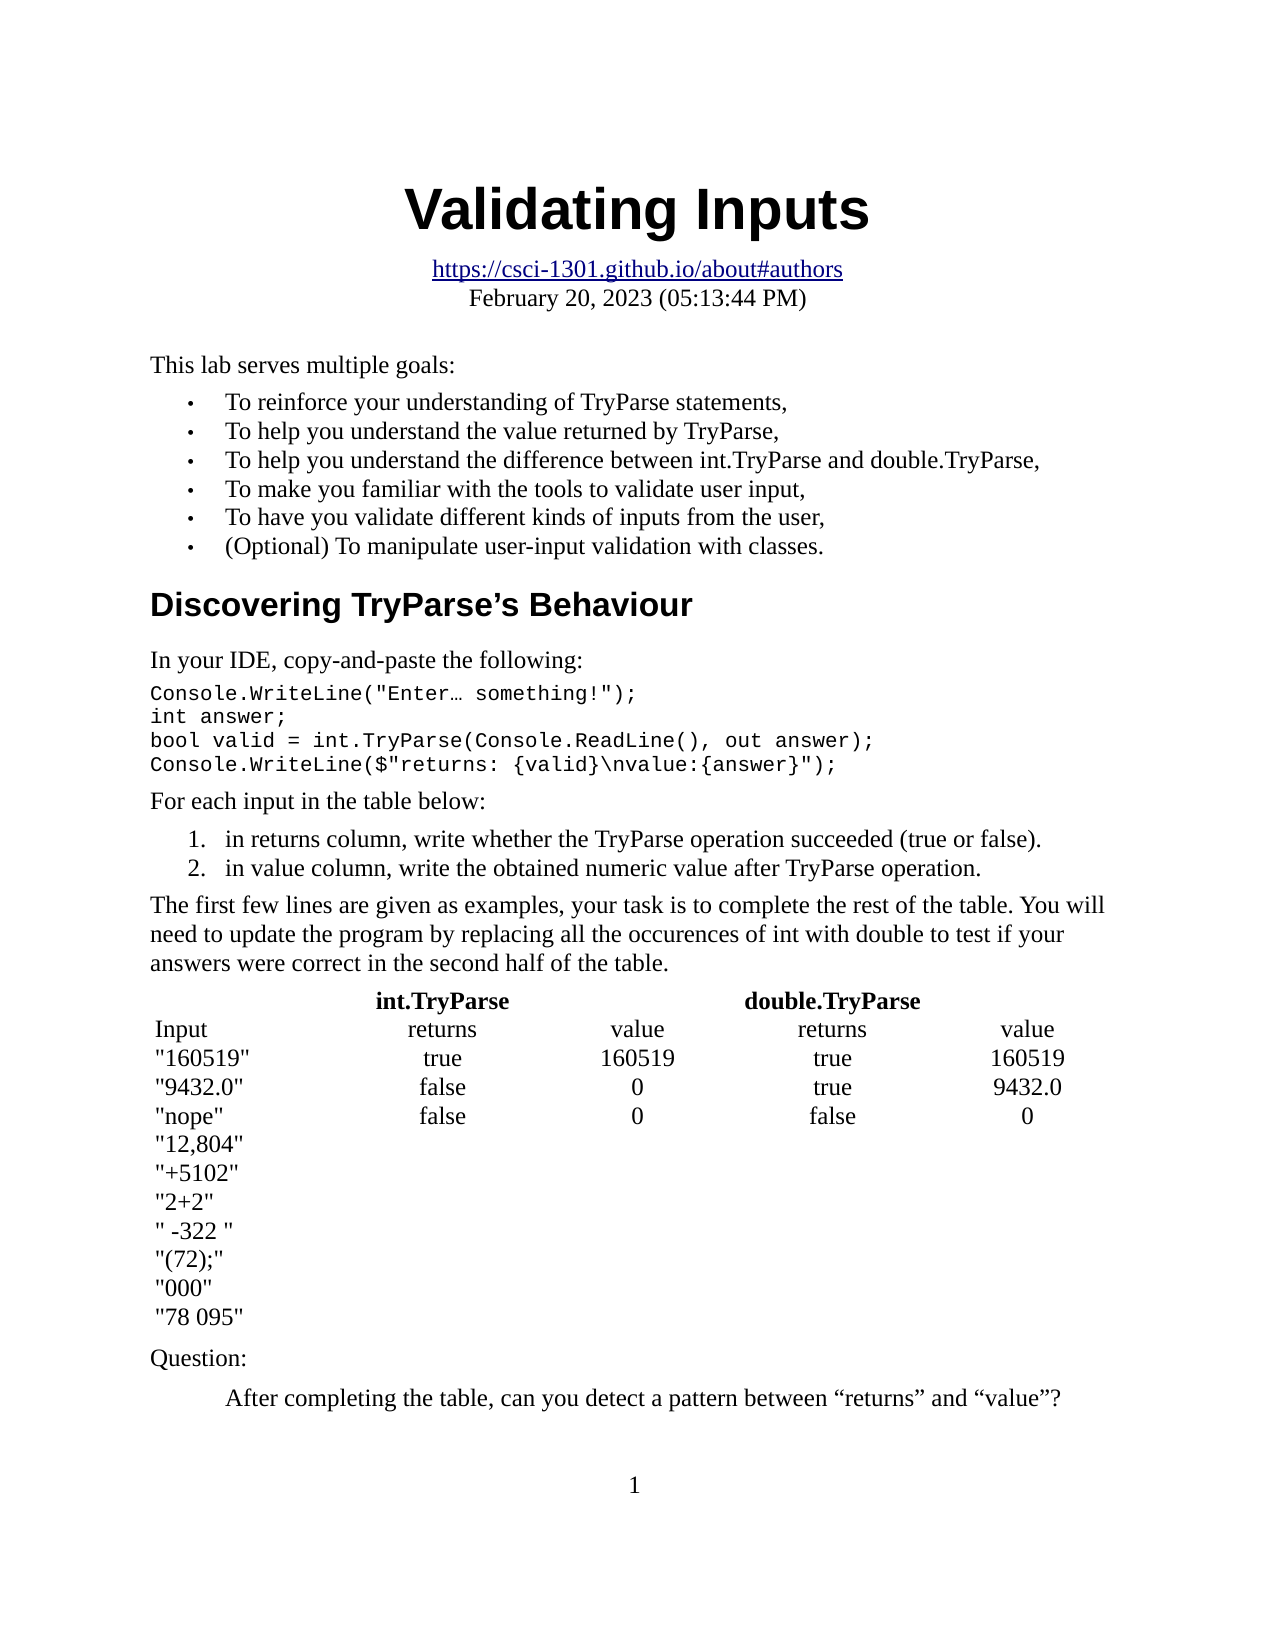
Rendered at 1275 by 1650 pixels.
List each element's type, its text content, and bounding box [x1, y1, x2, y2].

table_cell [540, 1130, 735, 1158]
table_header double.TryParse [735, 986, 930, 1014]
text In your IDE, copy-and-paste the following: [150, 645, 1125, 674]
table_cell [345, 1158, 540, 1187]
table_cell [540, 1187, 735, 1216]
table_cell 0 [540, 1101, 735, 1129]
subtitle Discovering TryParse’s Behaviour [150, 585, 1125, 624]
table_cell "9432.0" [150, 1072, 345, 1101]
text February 20, 2023 (05:13:44 PM) [150, 283, 1125, 312]
table_cell [735, 1302, 930, 1331]
table_cell true [735, 1043, 930, 1072]
text Question: [150, 1343, 1125, 1371]
table_cell "2+2" [150, 1187, 345, 1216]
table_cell [930, 1158, 1125, 1187]
table_cell [345, 1216, 540, 1244]
table_cell false [735, 1101, 930, 1129]
table_cell [735, 1245, 930, 1273]
table_cell 9432.0 [930, 1072, 1125, 1101]
table_cell 0 [540, 1072, 735, 1101]
table_cell [930, 1273, 1125, 1302]
table_cell [735, 1273, 930, 1302]
text The first few lines are given as examples, your task is to complete the rest of the table. You will need to update the program by replacing all the occurences of int with double to test if your answers were correct in the second half of the table. [150, 891, 1125, 977]
list To make you familiar with the tools to validate user input, [187, 474, 1125, 502]
list (Optional) To manipulate user-input validation with classes. [187, 531, 1125, 560]
table_cell [735, 1158, 930, 1187]
table_cell "12,804" [150, 1130, 345, 1158]
table_cell [345, 1273, 540, 1302]
list To have you validate different kinds of inputs from the user, [187, 502, 1125, 531]
table_cell returns [345, 1015, 540, 1043]
text bool valid = int.TryParse(Console.ReadLine(), out answer); [150, 730, 1125, 754]
table_cell "nope" [150, 1101, 345, 1129]
title Validating Inputs [150, 175, 1125, 242]
table_cell value [540, 1015, 735, 1043]
table_cell [930, 1216, 1125, 1244]
table_cell true [735, 1072, 930, 1101]
table_cell [345, 1245, 540, 1273]
list To help you understand the difference between int.TryParse and double.TryParse, [187, 445, 1125, 474]
table_cell [930, 1130, 1125, 1158]
table_cell [540, 1273, 735, 1302]
text Console.WriteLine("Enter… something!"); [150, 683, 1125, 706]
table_cell "000" [150, 1273, 345, 1302]
table_cell "160519" [150, 1043, 345, 1072]
table_cell [540, 1302, 735, 1331]
table_cell [930, 1302, 1125, 1331]
list To help you understand the value returned by TryParse, [187, 416, 1125, 445]
table_cell [345, 1302, 540, 1331]
list in value column, write the obtained numeric value after TryParse operation. [187, 853, 1125, 882]
text This lab serves multiple goals: [150, 350, 1125, 378]
table_cell [735, 1187, 930, 1216]
table_cell " -322 " [150, 1216, 345, 1244]
table_cell false [345, 1072, 540, 1101]
table_cell [735, 1130, 930, 1158]
table_cell [345, 1130, 540, 1158]
table_header int.TryParse [345, 986, 540, 1014]
table_cell false [345, 1101, 540, 1129]
table_cell [735, 1216, 930, 1244]
text int answer; [150, 706, 1125, 730]
table_cell returns [735, 1015, 930, 1043]
table_header [150, 986, 345, 1014]
table_cell [540, 1245, 735, 1273]
table_cell 0 [930, 1101, 1125, 1129]
table_cell value [930, 1015, 1125, 1043]
text https://csci-1301.github.io/about#authors [150, 254, 1125, 283]
table_header [930, 986, 1125, 1014]
table_cell "+5102" [150, 1158, 345, 1187]
table_cell 160519 [540, 1043, 735, 1072]
text Console.WriteLine($"returns: {valid}\nvalue:{answer}"); [150, 754, 1125, 777]
table_cell [345, 1187, 540, 1216]
table_cell [930, 1187, 1125, 1216]
table_cell [540, 1216, 735, 1244]
table_header [540, 986, 735, 1014]
table_cell "78 095" [150, 1302, 345, 1331]
table_cell Input [150, 1015, 345, 1043]
table_cell 160519 [930, 1043, 1125, 1072]
table_cell [540, 1158, 735, 1187]
list in returns column, write whether the TryParse operation succeeded (true or false). [187, 824, 1125, 853]
text For each input in the table below: [150, 786, 1125, 815]
list To reinforce your understanding of TryParse statements, [187, 387, 1125, 416]
table_cell [930, 1245, 1125, 1273]
text After completing the table, can you detect a pattern between “returns” and “value”? [225, 1383, 1125, 1412]
table_cell "(72);" [150, 1245, 345, 1273]
table_cell true [345, 1043, 540, 1072]
